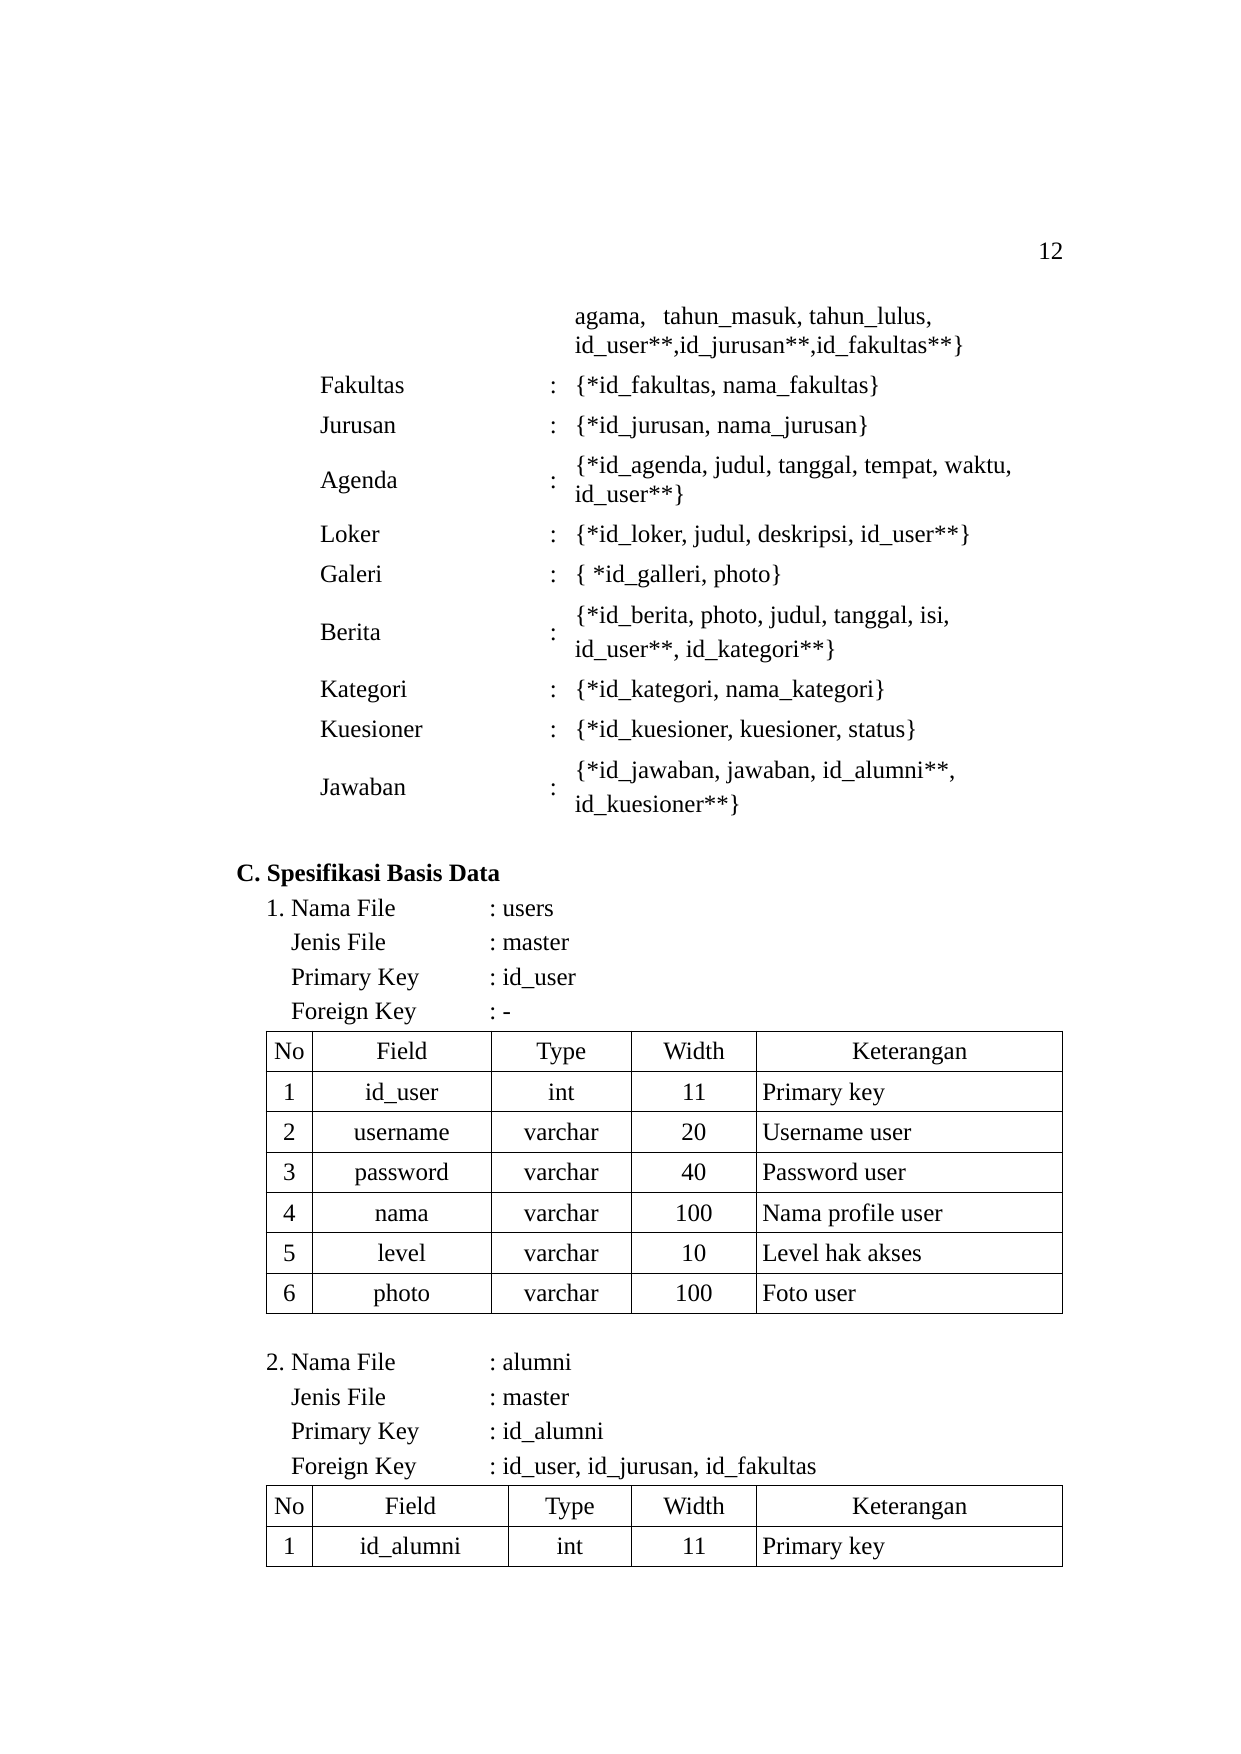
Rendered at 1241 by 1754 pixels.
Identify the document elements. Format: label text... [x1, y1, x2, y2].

table_cell Foto user [757, 1274, 1062, 1313]
table_cell photo [313, 1274, 491, 1313]
table_cell : [544, 364, 569, 404]
table_cell 11 [632, 1527, 756, 1566]
table_cell {*id_loker, judul, deskripsi, id_user**} [569, 514, 1062, 554]
table_cell password [313, 1153, 491, 1192]
table_cell nama [313, 1193, 491, 1232]
table_cell varchar [492, 1233, 631, 1272]
table_cell 10 [632, 1233, 756, 1272]
table_header No [267, 1486, 312, 1526]
text Jenis File : master [266, 1382, 1063, 1411]
table_cell : [544, 749, 569, 824]
table_cell 20 [632, 1112, 756, 1152]
table_cell Password user [757, 1153, 1062, 1192]
table_cell Jawaban [314, 749, 544, 824]
table_cell : [544, 514, 569, 554]
table_cell {*id_fakultas, nama_fakultas} [569, 364, 1062, 404]
table_header Type [492, 1032, 631, 1071]
table_cell int [492, 1072, 631, 1111]
table_cell 6 [267, 1274, 312, 1313]
table_cell Fakultas [314, 364, 544, 404]
text Foreign Key : - [266, 996, 1063, 1025]
table_cell level [313, 1233, 491, 1272]
table_cell Kategori [314, 669, 544, 709]
table_cell : [544, 594, 569, 669]
table_cell id_user [313, 1072, 491, 1111]
table_header Field [313, 1486, 508, 1526]
table_cell Agenda [314, 445, 544, 513]
table_cell Galeri [314, 554, 544, 594]
table_cell Nama profile user [757, 1193, 1062, 1232]
table_cell {*id_kuesioner, kuesioner, status} [569, 709, 1062, 749]
text 1. Nama File : users [266, 893, 1063, 921]
table_header Keterangan [757, 1486, 1062, 1526]
table_cell { *id_galleri, photo} [569, 554, 1062, 594]
table_header Field [313, 1032, 491, 1071]
table_cell username [313, 1112, 491, 1152]
table_cell Level hak akses [757, 1233, 1062, 1272]
table_cell [314, 295, 544, 364]
table_cell {*id_berita, photo, judul, tanggal, isi, id_user**, id_kategori**} [569, 594, 1062, 669]
text C. Spesifikasi Basis Data [236, 858, 1063, 887]
table_cell 2 [267, 1112, 312, 1152]
table_cell 1 [267, 1072, 312, 1111]
table_cell 100 [632, 1193, 756, 1232]
table_header Width [632, 1486, 756, 1526]
table_cell Jurusan [314, 404, 544, 444]
text Primary Key : id_user [266, 962, 1063, 990]
table_cell 1 [267, 1527, 312, 1566]
table_cell varchar [492, 1153, 631, 1192]
table_cell {*id_kategori, nama_kategori} [569, 669, 1062, 709]
text Primary Key : id_alumni [266, 1416, 1063, 1445]
text Foreign Key : id_user, id_jurusan, id_fakultas [266, 1451, 1063, 1479]
table_cell Username user [757, 1112, 1062, 1152]
table_cell : [544, 445, 569, 513]
table_cell {*id_jawaban, jawaban, id_alumni**, id_kuesioner**} [569, 749, 1062, 824]
table_cell : [544, 554, 569, 594]
table_cell 3 [267, 1153, 312, 1192]
table_cell Kuesioner [314, 709, 544, 749]
table_cell [544, 295, 569, 364]
table_cell : [544, 669, 569, 709]
table_cell Loker [314, 514, 544, 554]
table_cell 11 [632, 1072, 756, 1111]
text 2. Nama File : alumni [266, 1347, 1063, 1376]
table_cell 40 [632, 1153, 756, 1192]
table_cell varchar [492, 1112, 631, 1152]
table_cell : [544, 709, 569, 749]
table_cell Primary key [757, 1072, 1062, 1111]
table_cell id_alumni [313, 1527, 508, 1566]
table_cell agama, tahun_masuk, tahun_lulus, id_user**,id_jurusan**,id_fakultas**} [569, 295, 1062, 364]
table_cell Berita [314, 594, 544, 669]
table_cell 4 [267, 1193, 312, 1232]
table_cell Primary key [757, 1527, 1062, 1566]
text Jenis File : master [266, 927, 1063, 956]
table_cell 5 [267, 1233, 312, 1272]
table_header Type [509, 1486, 631, 1526]
table_cell varchar [492, 1274, 631, 1313]
table_header Width [632, 1032, 756, 1071]
table_cell {*id_agenda, judul, tanggal, tempat, waktu, id_user**} [569, 445, 1062, 513]
table_cell {*id_jurusan, nama_jurusan} [569, 404, 1062, 444]
table_cell int [509, 1527, 631, 1566]
table_cell : [544, 404, 569, 444]
table_header Keterangan [757, 1032, 1062, 1071]
table_cell 100 [632, 1274, 756, 1313]
table_header No [267, 1032, 312, 1071]
table_cell varchar [492, 1193, 631, 1232]
